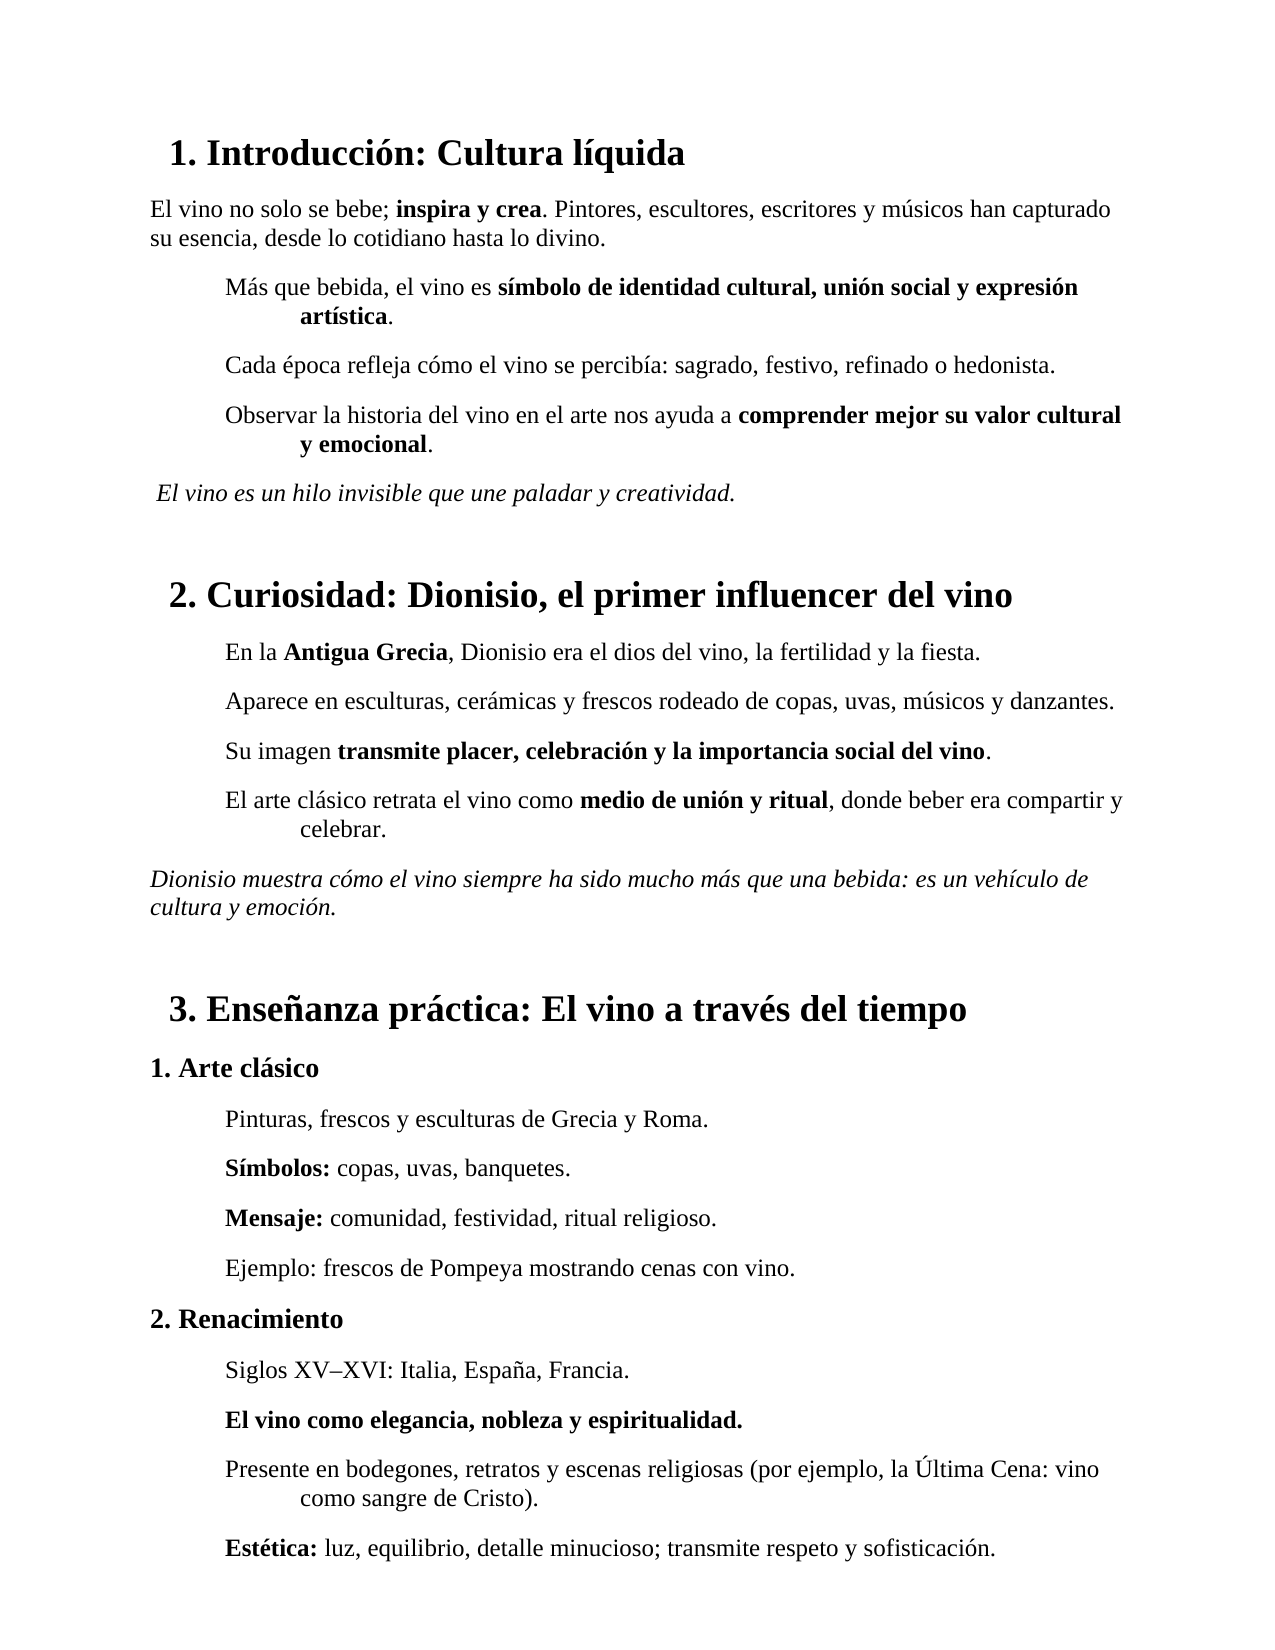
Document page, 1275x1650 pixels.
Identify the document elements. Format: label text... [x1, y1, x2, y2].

text 1. Arte clásico [150, 1051, 1125, 1083]
list Observar la historia del vino en el arte nos ayuda a comprender mejor su valor cultural y emocional. [187, 400, 1125, 458]
list El arte clásico retrata el vino como medio de unión y ritual, donde beber era compartir y celebrar. [187, 785, 1125, 843]
list En la Antigua Grecia, Dionisio era el dios del vino, la fertilidad y la fiesta. [187, 637, 1125, 665]
text 3. Enseñanza práctica: El vino a través del tiempo [150, 987, 1125, 1030]
list Cada época refleja cómo el vino se percibía: sagrado, festivo, refinado o hedonista. [187, 351, 1125, 379]
list Estética: luz, equilibrio, detalle minucioso; transmite respeto y sofisticación. [187, 1533, 1125, 1562]
list Más que bebida, el vino es símbolo de identidad cultural, unión social y expresión artística. [187, 272, 1125, 330]
list Aparece en esculturas, cerámicas y frescos rodeado de copas, uvas, músicos y danzantes. [187, 686, 1125, 715]
list Símbolos: copas, uvas, banquetes. [187, 1153, 1125, 1182]
text 2. Renacimiento [150, 1302, 1125, 1334]
text 1. Introducción: Cultura líquida [150, 130, 1125, 173]
list Mensaje: comunidad, festividad, ritual religioso. [187, 1203, 1125, 1232]
list Su imagen transmite placer, celebración y la importancia social del vino. [187, 736, 1125, 764]
list Pinturas, frescos y esculturas de Grecia y Roma. [187, 1104, 1125, 1133]
text El vino es un hilo invisible que une paladar y creatividad. [150, 478, 1125, 507]
text 2. Curiosidad: Dionisio, el primer influencer del vino [150, 573, 1125, 616]
text Dionisio muestra cómo el vino siempre ha sido mucho más que una bebida: es un vehículo de cultura y emoción. [150, 864, 1125, 921]
list Siglos XV–XVI: Italia, España, Francia. [187, 1355, 1125, 1384]
list Presente en bodegones, retratos y escenas religiosas (por ejemplo, la Última Cena: vino como sangre de Cristo). [187, 1454, 1125, 1512]
list Ejemplo: frescos de Pompeya mostrando cenas con vino. [187, 1253, 1125, 1281]
list El vino como elegancia, nobleza y espiritualidad. [187, 1405, 1125, 1434]
text El vino no solo se bebe; inspira y crea. Pintores, escultores, escritores y músicos han capturado su esencia, desde lo cotidiano hasta lo divino. [150, 194, 1125, 251]
